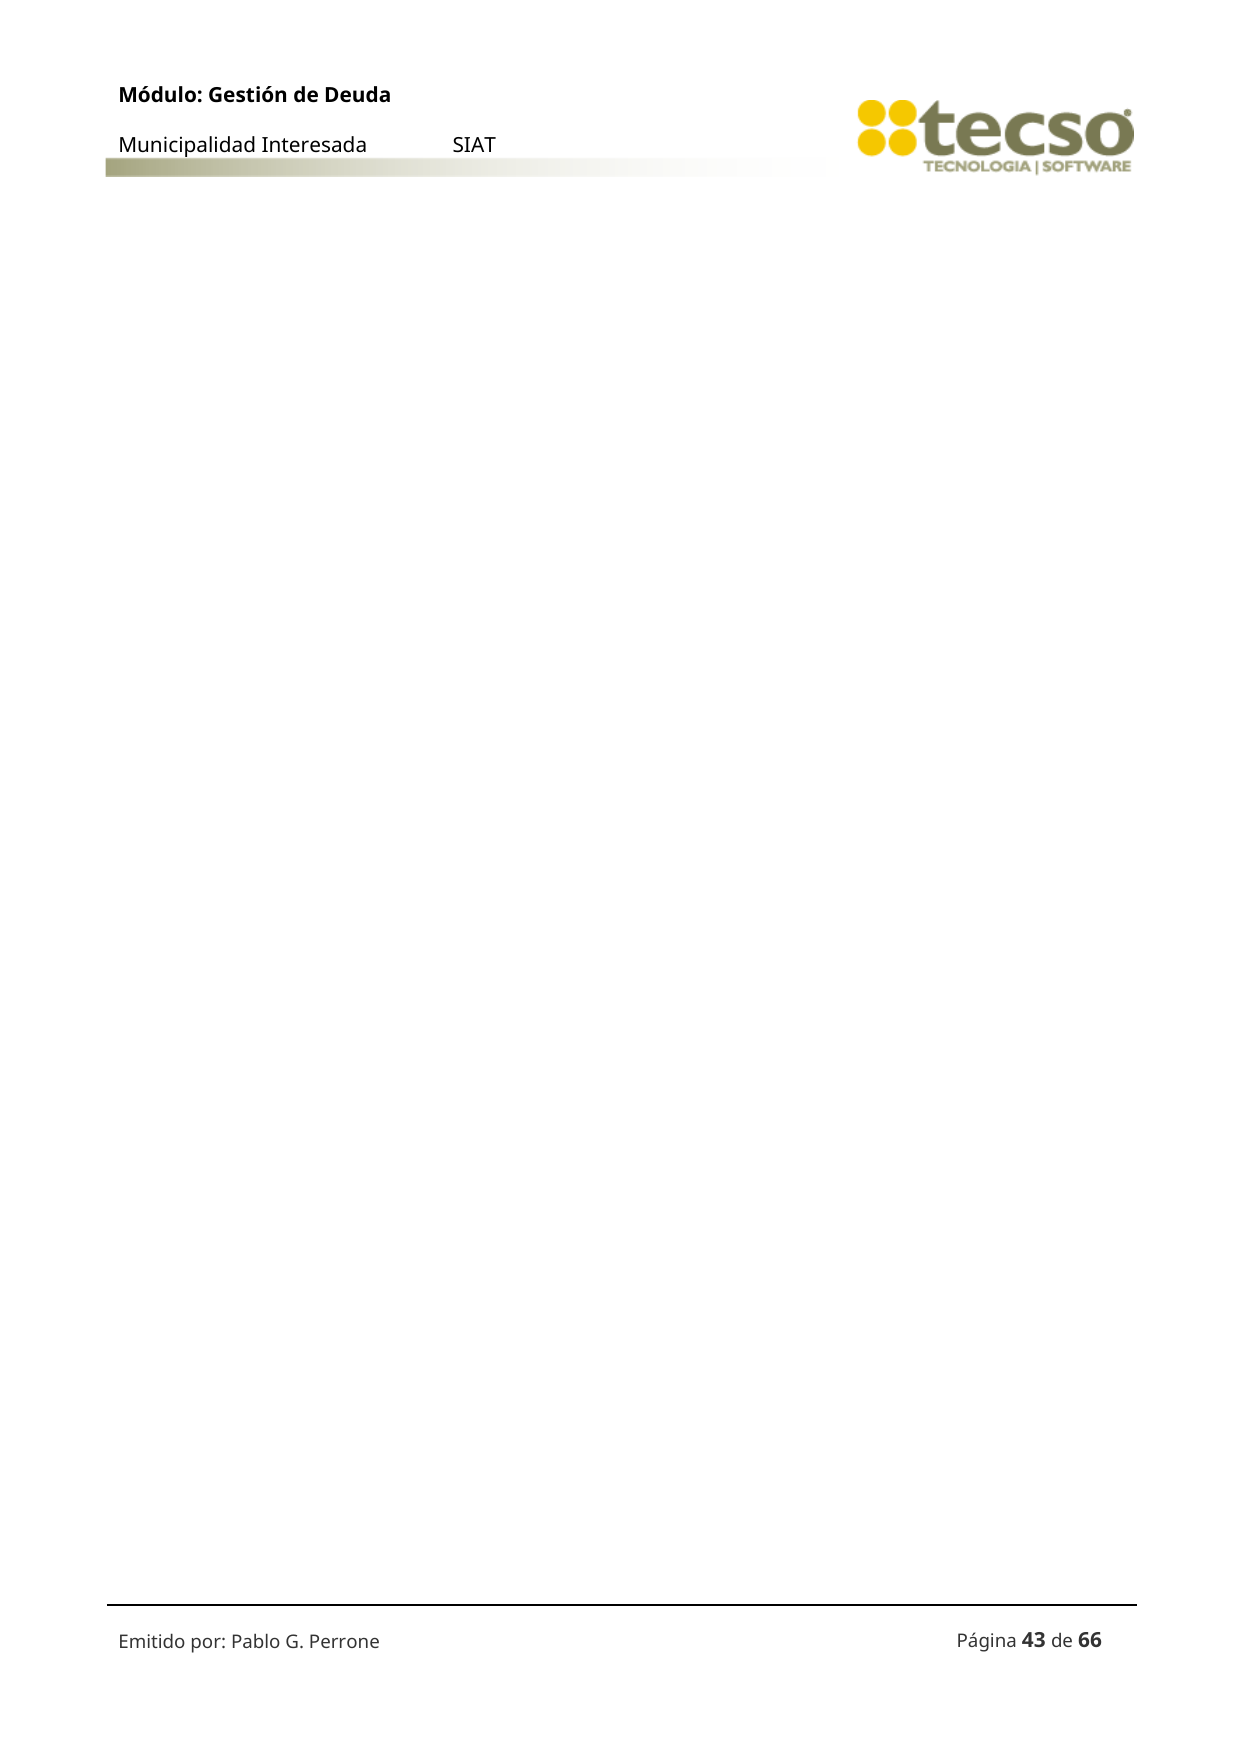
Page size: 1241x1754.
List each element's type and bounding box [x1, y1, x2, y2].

picture [105, 100, 1134, 177]
